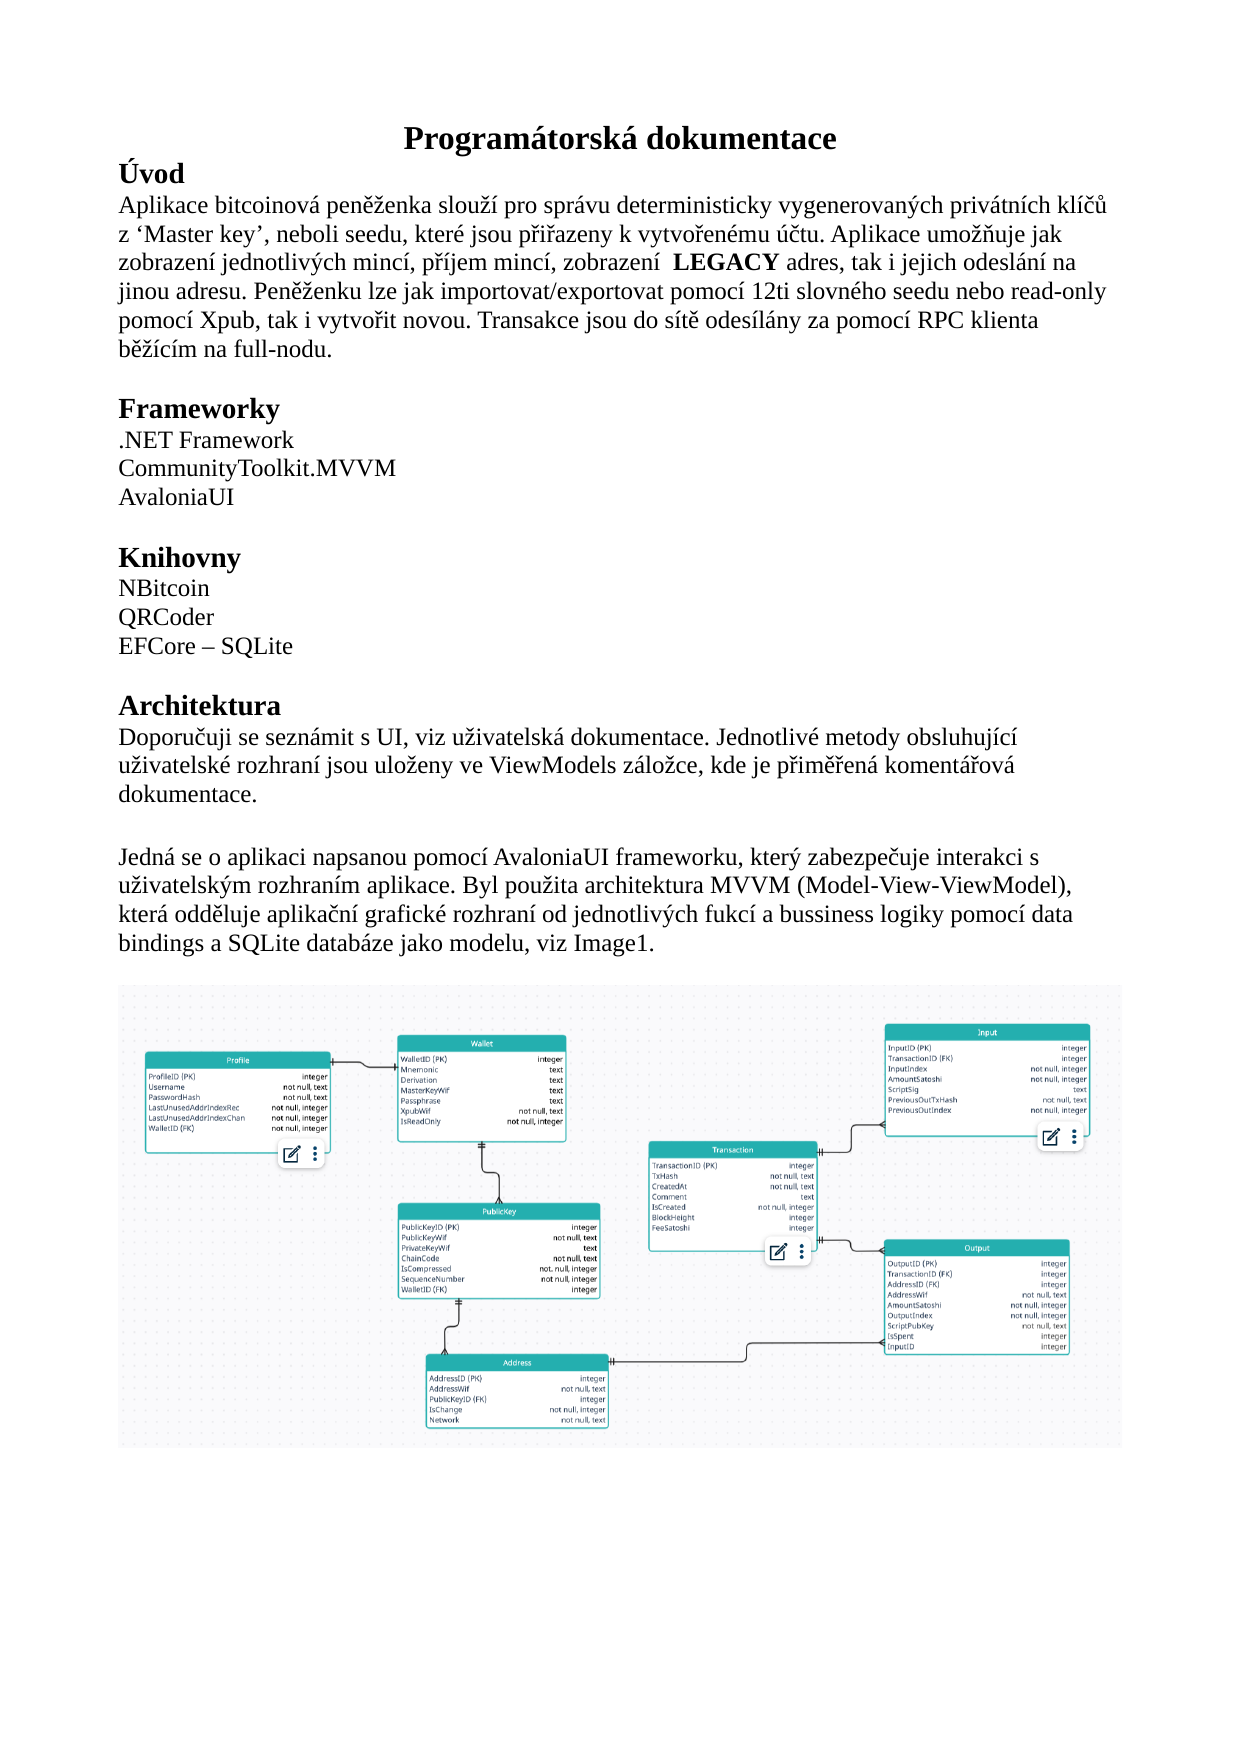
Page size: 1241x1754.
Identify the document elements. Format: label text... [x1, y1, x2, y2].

text CommunityToolkit.MVVM [118, 453, 1122, 482]
text Úvod [118, 156, 1122, 190]
text Programátorská dokumentace [118, 118, 1122, 156]
text EFCore – SQLite [118, 631, 1122, 659]
picture [118, 985, 1123, 1448]
text Jedná se o aplikaci napsanou pomocí AvaloniaUI frameworku, který zabezpečuje interakci s uživatelským rozhraním aplikace. Byl použita architektura MVVM (Model-View-ViewModel), která odděluje aplikační grafické rozhraní od jednotlivých fukcí a bussiness logiky pomocí data bindings a SQLite databáze jako modelu, viz Image1. [118, 842, 1122, 957]
text .NET Framework [118, 425, 1122, 453]
text AvaloniaUI [118, 482, 1122, 511]
text NBitcoin [118, 573, 1122, 602]
text Knihovny [118, 540, 1122, 573]
text QRCoder [118, 602, 1122, 631]
text Aplikace bitcoinová peněženka slouží pro správu deterministicky vygenerovaných privátních klíčů z ‘Master key’, neboli seedu, které jsou přiřazeny k vytvořenému účtu. Aplikace umožňuje jak zobrazení jednotlivých mincí, příjem mincí, zobrazení LEGACY adres, tak i jejich odeslání na jinou adresu. Peněženku lze jak importovat/exportovat pomocí 12ti slovného seedu nebo read-only pomocí Xpub, tak i vytvořit novou. Transakce jsou do sítě odesílány za pomocí RPC klienta běžícím na full-nodu. [118, 190, 1122, 362]
text Doporučuji se seznámit s UI, viz uživatelská dokumentace. Jednotlivé metody obsluhující uživatelské rozhraní jsou uloženy ve ViewModels záložce, kde je přiměřená komentářová dokumentace. [118, 722, 1122, 808]
text Architektura [118, 688, 1122, 722]
text Frameworky [118, 391, 1122, 425]
